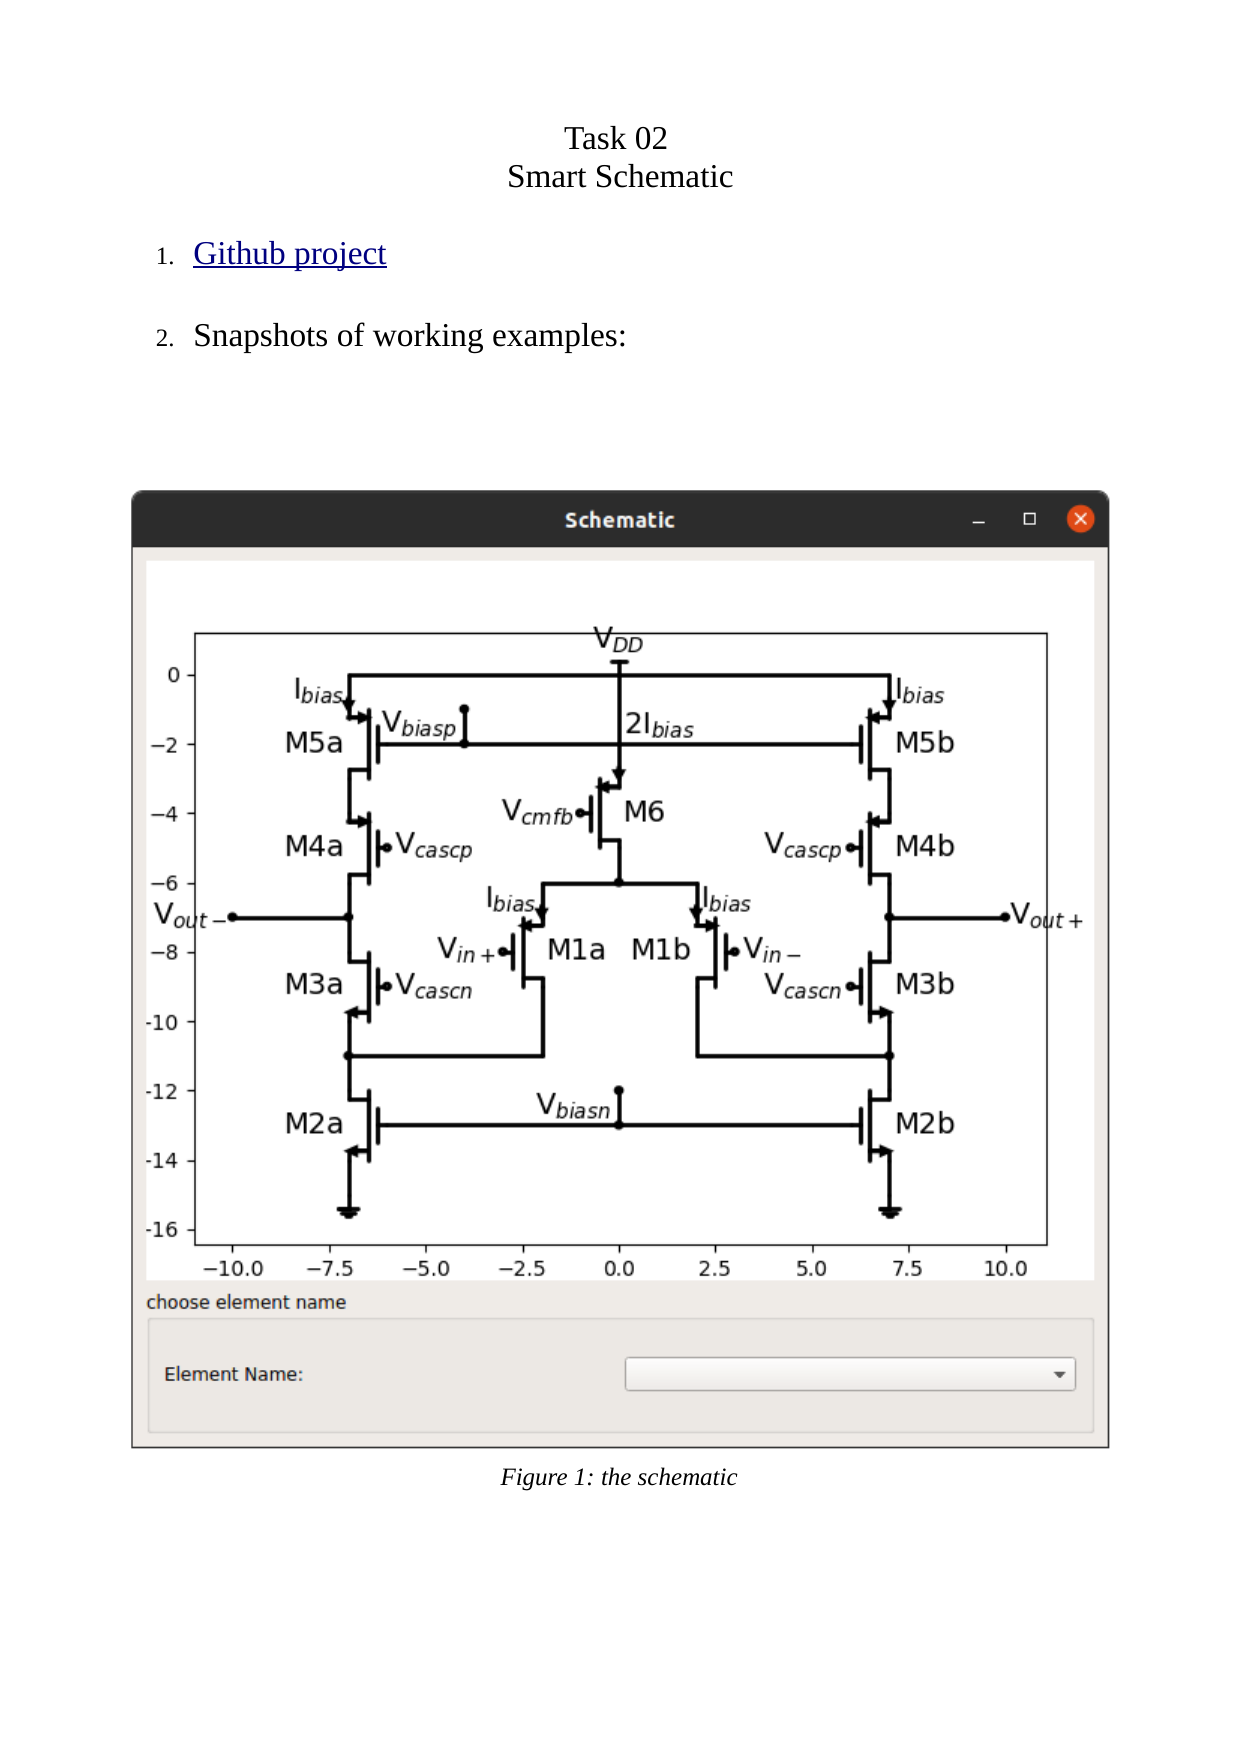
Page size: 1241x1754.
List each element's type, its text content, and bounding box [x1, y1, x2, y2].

text Figure 1: the schematic [118, 1462, 1122, 1490]
text Task 02 [118, 118, 1122, 156]
list Github project [156, 233, 1122, 271]
picture [118, 480, 1123, 1462]
list Snapshots of working examples: [156, 316, 1122, 354]
text Smart Schematic [118, 156, 1122, 195]
